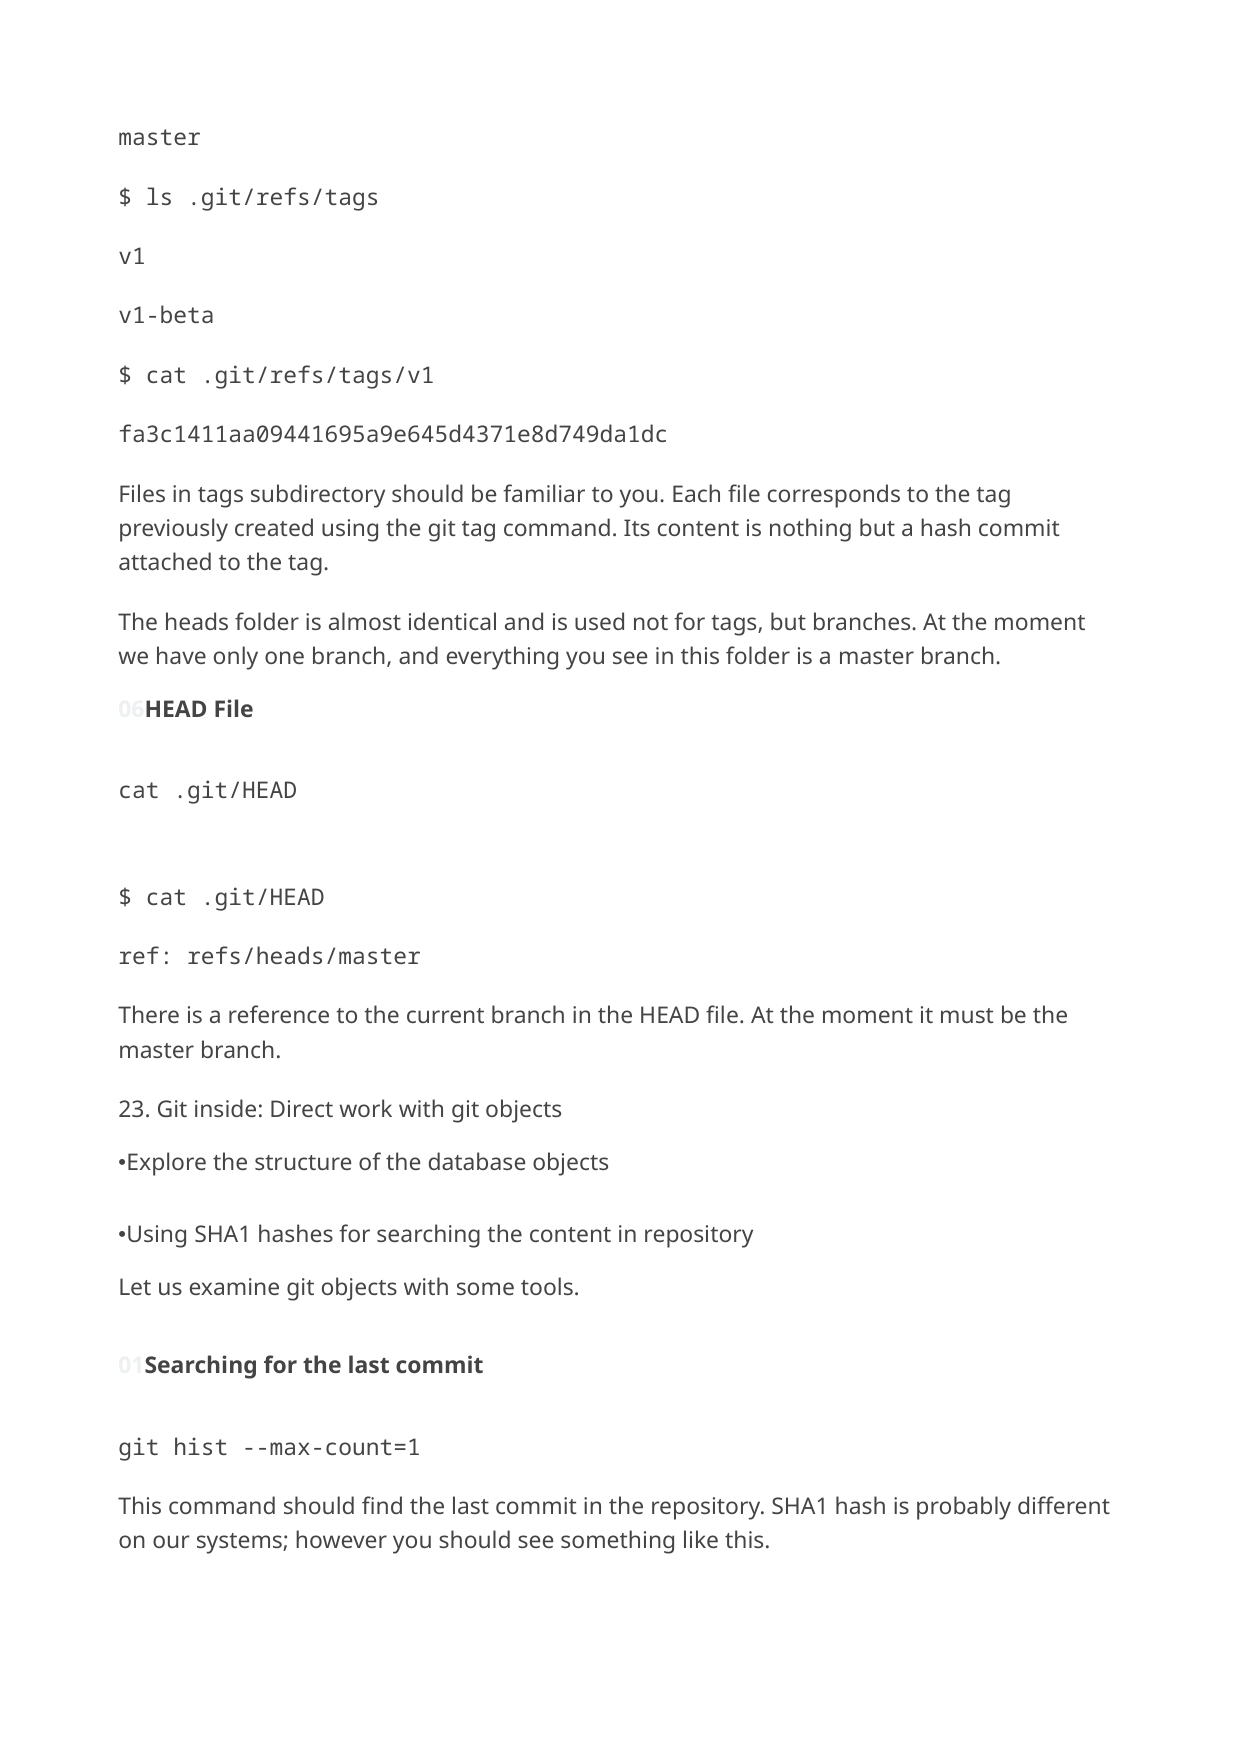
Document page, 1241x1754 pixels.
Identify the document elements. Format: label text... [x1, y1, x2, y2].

text fa3c1411aa09441695a9e645d4371e8d749da1dc [118, 415, 1122, 449]
subtitle 06HEAD File [118, 671, 1122, 724]
subtitle 01Searching for the last commit [118, 1327, 1122, 1381]
text v1 [118, 237, 1122, 271]
text The heads folder is almost identical and is used not for tags, but branches. At the moment we have only one branch, and everything you see in this folder is a master branch. [118, 602, 1122, 671]
subtitle 23. Git inside: Direct work with git objects [118, 1090, 1122, 1124]
list Using SHA1 hashes for searching the content in repository [118, 1215, 1122, 1249]
subtitle RUN: [118, 1396, 1122, 1427]
text cat .git/HEAD [118, 771, 1122, 806]
text This command should find the last commit in the repository. SHA1 hash is probably different on our systems; however you should see something like this. [118, 1487, 1122, 1556]
text Let us examine git objects with some tools. [118, 1268, 1122, 1302]
text $ cat .git/HEAD [118, 877, 1122, 912]
list Explore the structure of the database objects [118, 1143, 1122, 1177]
text git hist --max-count=1 [118, 1427, 1122, 1462]
text master [118, 118, 1122, 152]
text v1-beta [118, 296, 1122, 331]
text $ cat .git/refs/tags/v1 [118, 356, 1122, 390]
text ref: refs/heads/master [118, 937, 1122, 971]
text $ ls .git/refs/tags [118, 177, 1122, 212]
text Files in tags subdirectory should be familiar to you. Each file corresponds to the tag previously created using the git tag command. Its content is nothing but a hash commit attached to the tag. [118, 474, 1122, 577]
subtitle RESULT: [118, 846, 1122, 877]
text There is a reference to the current branch in the HEAD file. At the moment it must be the master branch. [118, 996, 1122, 1065]
subtitle RUN: [118, 740, 1122, 771]
